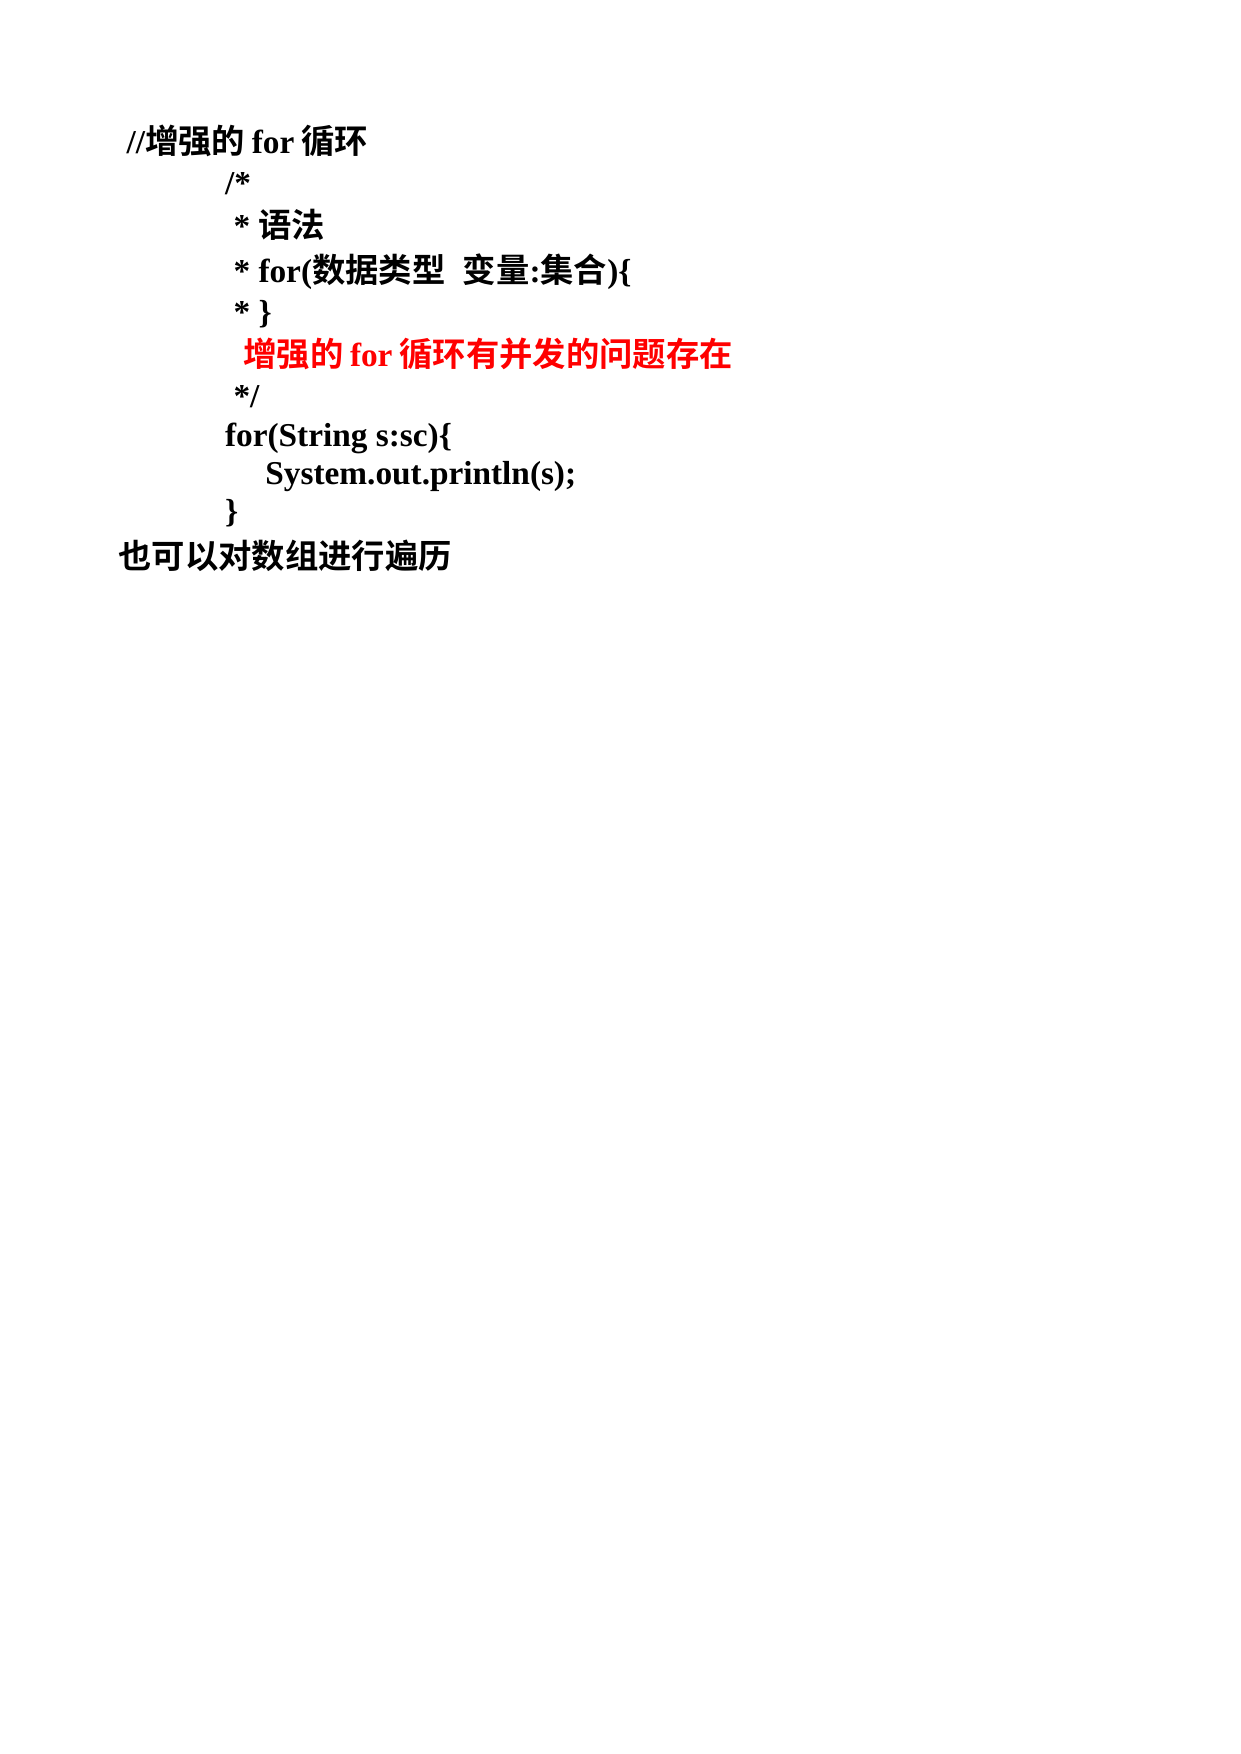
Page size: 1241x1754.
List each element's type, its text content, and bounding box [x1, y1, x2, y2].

text /* [118, 163, 1122, 202]
text 增强的for循环有并发的问题存在 [118, 331, 1122, 376]
text for(String s:sc){ [118, 415, 1122, 453]
text * } [118, 293, 1122, 331]
text * 语法 [118, 202, 1122, 247]
text //增强的for循环 [118, 118, 1122, 163]
text * for(数据类型 变量:集合){ [118, 247, 1122, 293]
text System.out.println(s); [118, 453, 1122, 491]
text */ [118, 376, 1122, 415]
text 也可以对数组进行遍历 [118, 530, 1122, 578]
text } [118, 491, 1122, 530]
